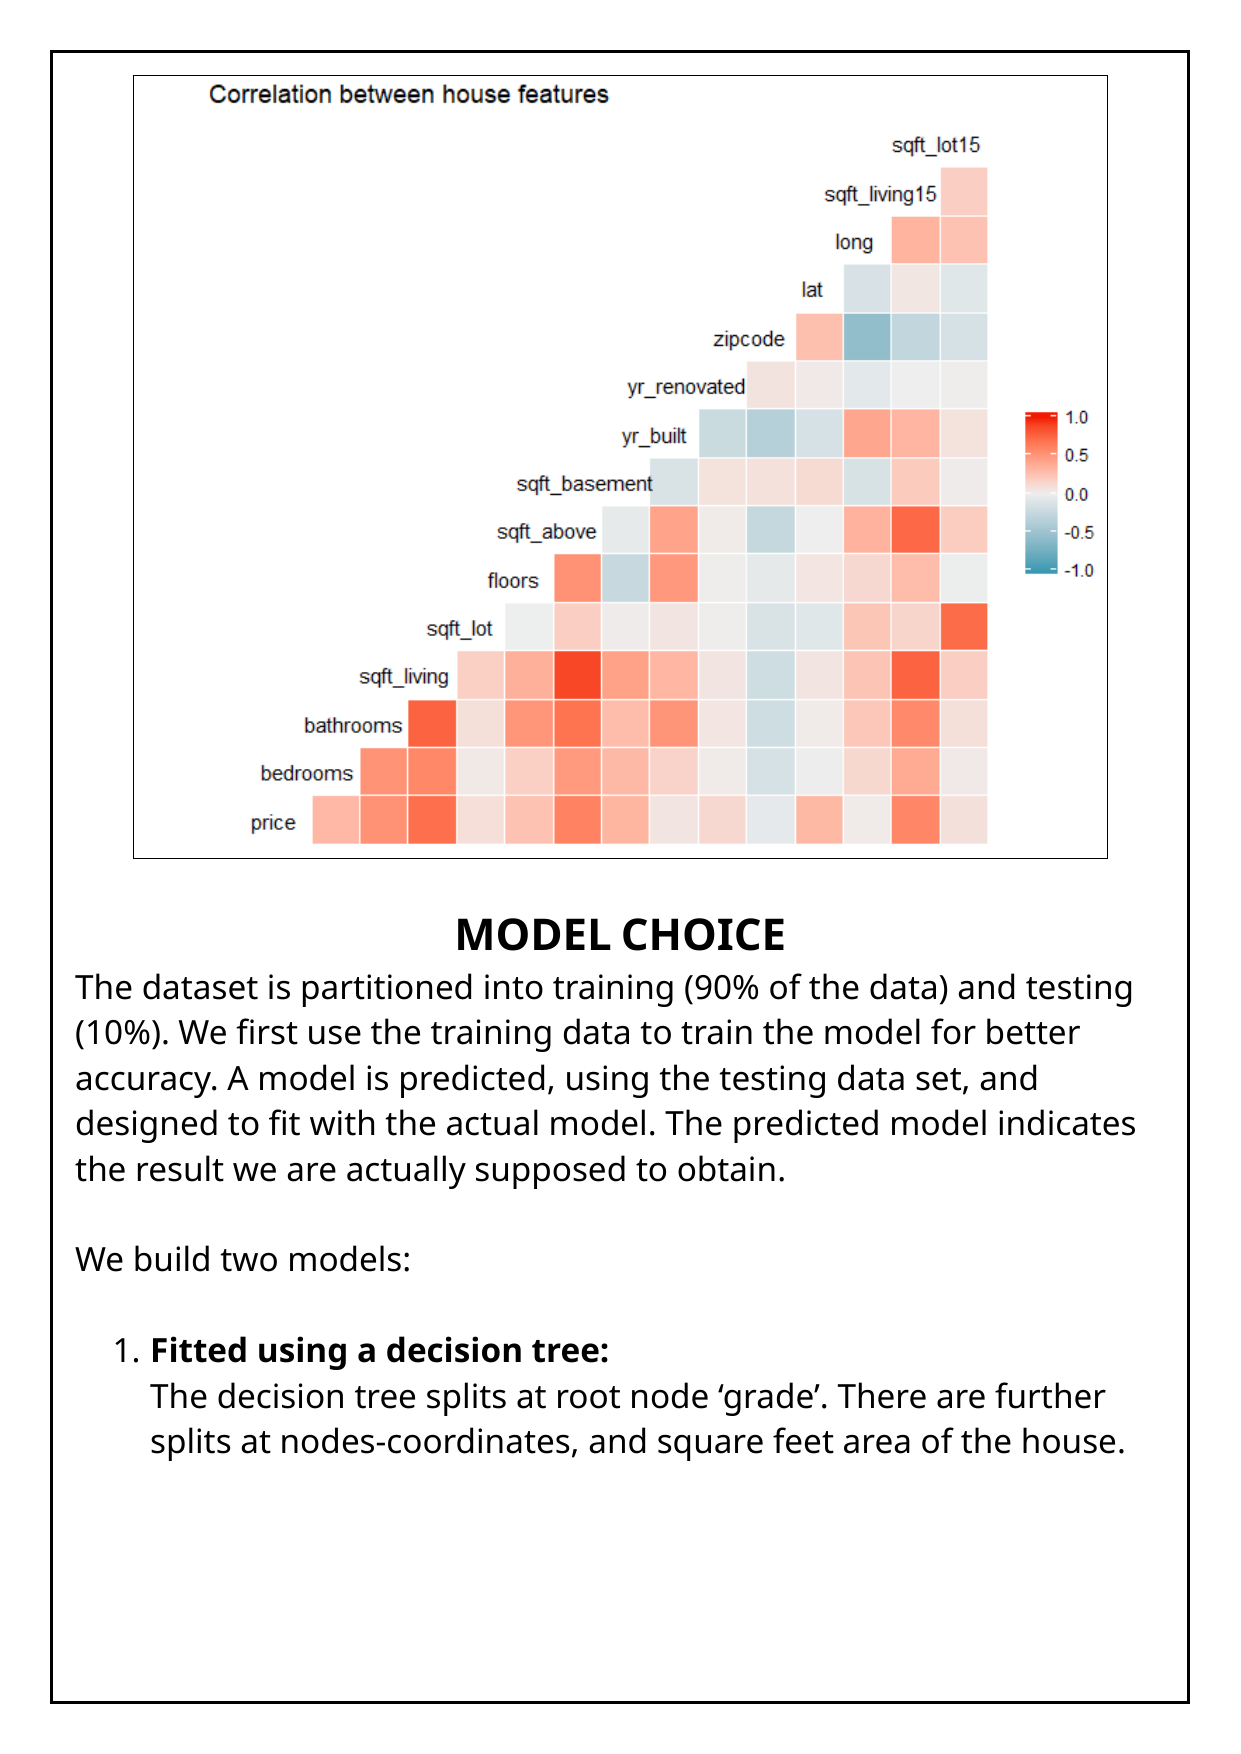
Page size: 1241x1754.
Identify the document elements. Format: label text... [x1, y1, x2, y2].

picture [134, 76, 1107, 858]
list Fitted using a decision tree: [112, 1327, 1165, 1372]
text The dataset is partitioned into training (90% of the data) and testing (10%). We first use the training data to train the model for better accuracy. A model is predicted, using the testing data set, and designed to fit with the actual model. The predicted model indicates the result we are actually supposed to obtain. [75, 964, 1165, 1191]
text MODEL CHOICE [75, 904, 1165, 964]
text The decision tree splits at root node ‘grade’. There are further splits at nodes-coordinates, and square feet area of the house. [150, 1372, 1165, 1463]
text We build two models: [75, 1236, 1165, 1282]
